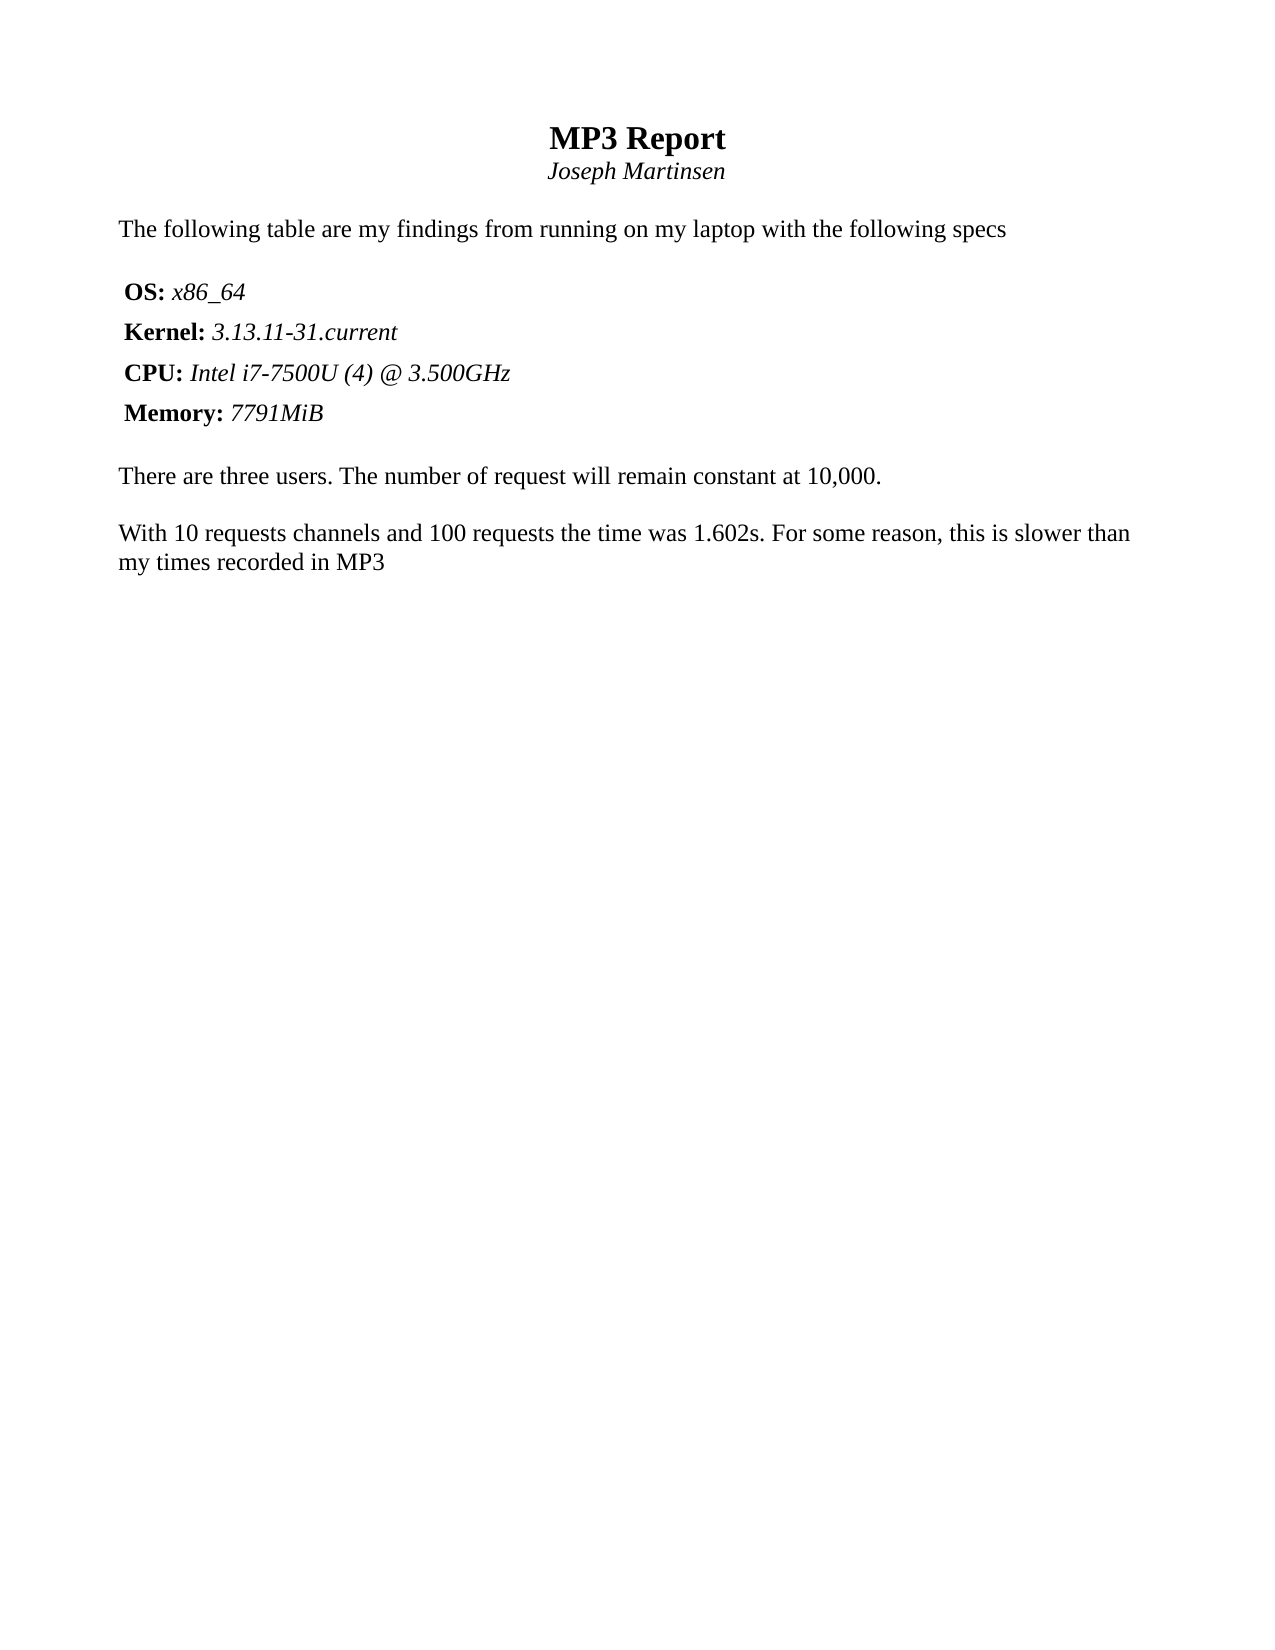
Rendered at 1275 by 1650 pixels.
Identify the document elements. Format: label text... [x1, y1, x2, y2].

table_cell CPU: Intel i7-7500U (4) @ 3.500GHz [118, 352, 549, 392]
table_cell Kernel: 3.13.11-31.current [118, 312, 549, 352]
table_header OS: x86_64 [118, 271, 549, 312]
table_cell Memory: 7791MiB [118, 392, 549, 432]
text There are three users. The number of request will remain constant at 10,000. [118, 461, 1157, 490]
text The following table are my findings from running on my laptop with the following specs [118, 214, 1157, 243]
text Joseph Martinsen [118, 156, 1157, 185]
text With 10 requests channels and 100 requests the time was 1.602s. For some reason, this is slower than my times recorded in MP3 [118, 518, 1157, 576]
text MP3 Report [118, 118, 1157, 156]
